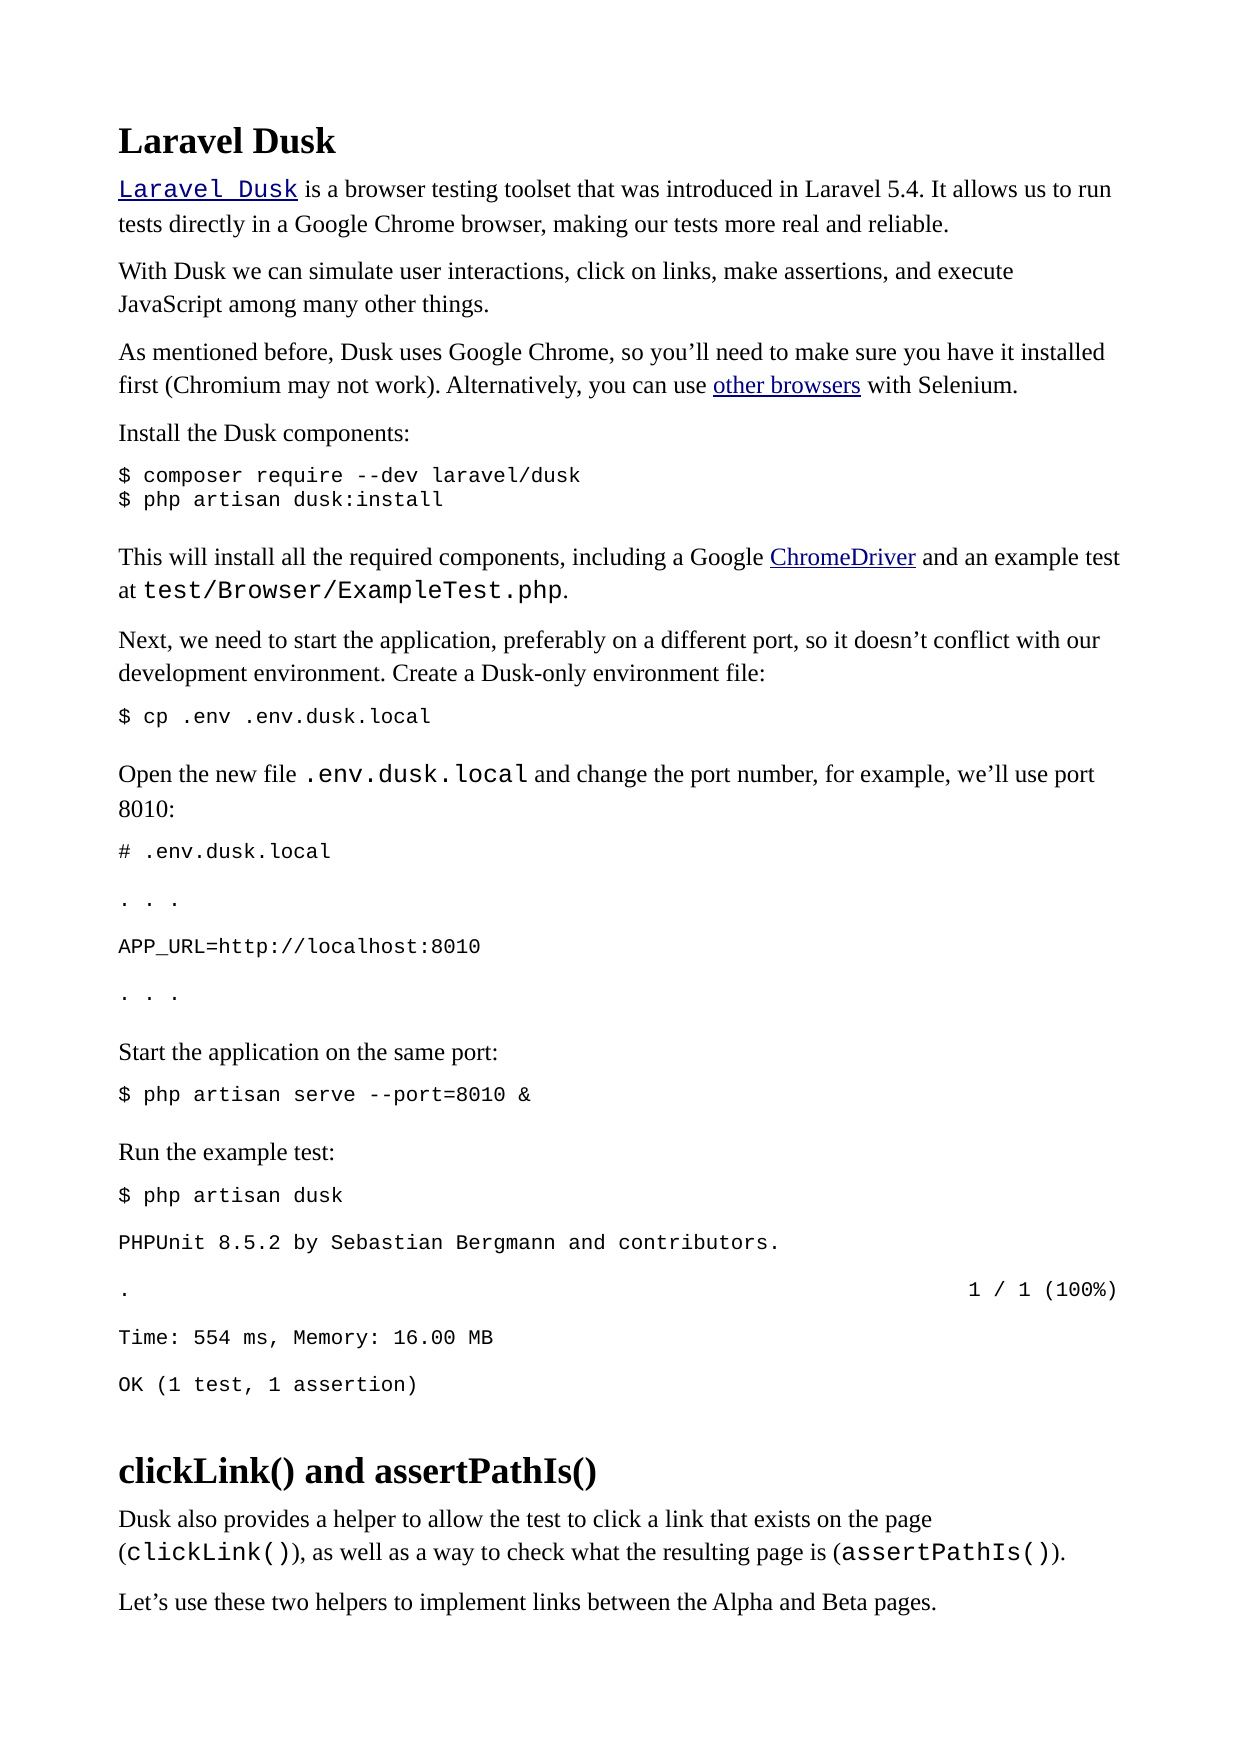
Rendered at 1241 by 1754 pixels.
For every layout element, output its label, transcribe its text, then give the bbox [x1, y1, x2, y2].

text PHPUnit 8.5.2 by Sebastian Bergmann and contributors. [118, 1232, 1122, 1256]
text Dusk also provides a helper to allow the test to click a link that exists on the page (clickLink()), as well as a way to check what the resulting page is (assertPathIs()). [118, 1504, 1122, 1567]
text This will install all the required components, including a Google ChromeDriver and an example test at test/Browser/ExampleTest.php. [118, 542, 1122, 606]
text Next, we need to start the application, preferably on a different port, so it doesn’t conflict with our development environment. Create a Dusk-only environment file: [118, 625, 1122, 687]
text . . . [118, 983, 1122, 1007]
text APP_URL=http://localhost:8010 [118, 936, 1122, 960]
text . . . [118, 889, 1122, 912]
text Run the example test: [118, 1137, 1122, 1166]
text $ php artisan serve --port=8010 & [118, 1084, 1122, 1108]
text $ php artisan dusk [118, 1185, 1122, 1208]
text As mentioned before, Dusk uses Google Chrome, so you’ll need to make sure you have it installed first (Chromium may not work). Alternatively, you can use other browsers with Selenium. [118, 337, 1122, 399]
text Open the new file .env.dusk.local and change the port number, for example, we’ll use port 8010: [118, 759, 1122, 823]
text OK (1 test, 1 assertion) [118, 1374, 1122, 1398]
subtitle clickLink() and assertPathIs() [118, 1448, 1122, 1491]
text With Dusk we can simulate user interactions, click on links, make assertions, and execute JavaScript among many other things. [118, 256, 1122, 318]
text Start the application on the same port: [118, 1037, 1122, 1065]
subtitle Laravel Dusk [118, 118, 1122, 161]
text $ cp .env .env.dusk.local [118, 706, 1122, 729]
text # .env.dusk.local [118, 842, 1122, 865]
text $ php artisan dusk:install [118, 489, 1122, 513]
text Let’s use these two helpers to implement links between the Alpha and Beta pages. [118, 1587, 1122, 1615]
text Time: 554 ms, Memory: 16.00 MB [118, 1327, 1122, 1350]
text . 1 / 1 (100%) [118, 1279, 1122, 1303]
text Laravel Dusk is a browser testing toolset that was introduced in Laravel 5.4. It allows us to run tests directly in a Google Chrome browser, making our tests more real and reliable. [118, 174, 1122, 238]
text $ composer require --dev laravel/dusk [118, 465, 1122, 489]
text Install the Dusk components: [118, 418, 1122, 446]
